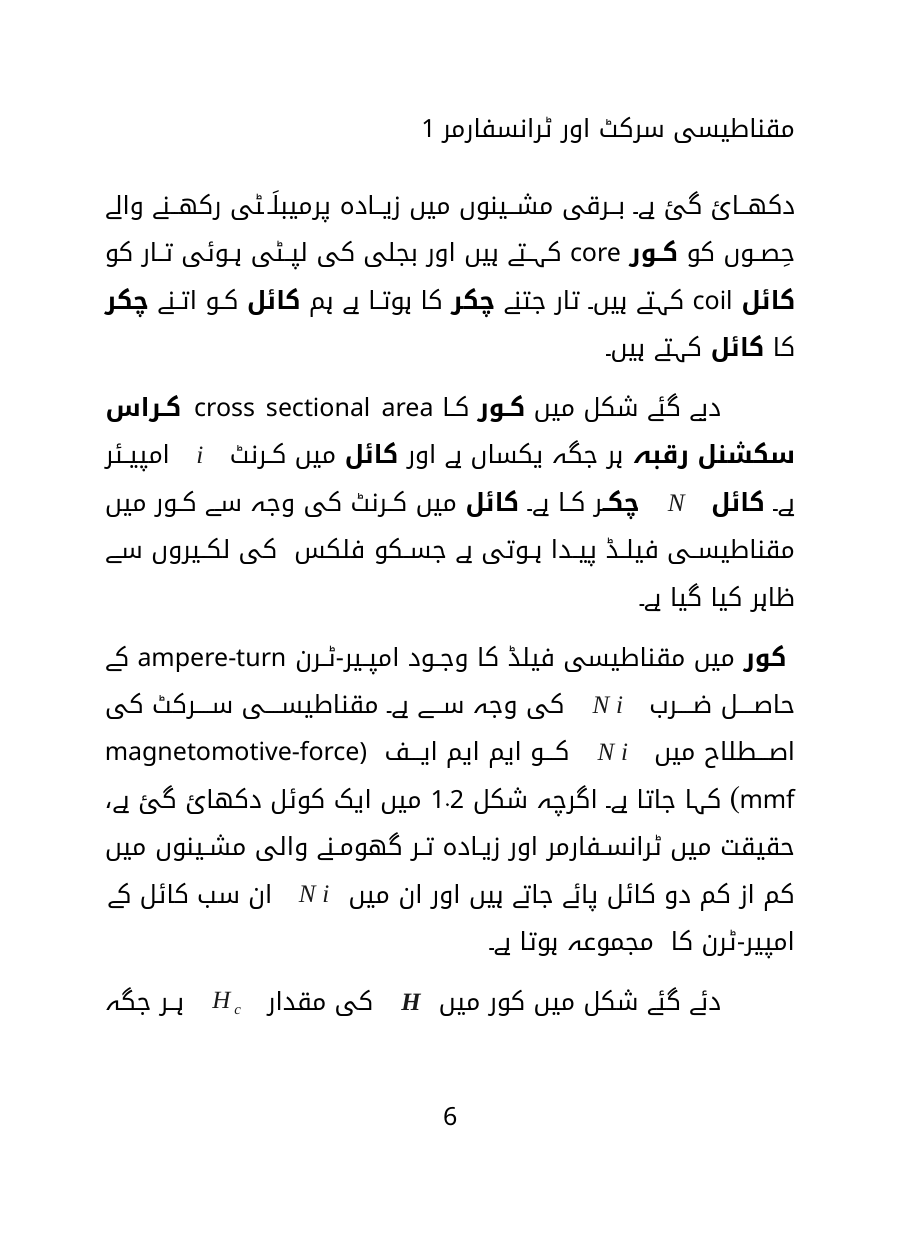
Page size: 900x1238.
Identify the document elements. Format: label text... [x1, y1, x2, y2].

text کور میں مقناطیسی فیلڈ کا وجود امپیر-ٹرن ampere-turn کے حاصل ضرب کی وجہ سے ہے۔ مقناطیسی سرکٹ کی اصطلاح میں کو ایم ایم ایف magnetomotive-force) mmf) کہا جاتا ہے۔ اگرچہ شکل 1.2 میں ایک کوئل دکھائ گئ ہے، حقیقت میں ٹرانسفارمر اور زیادہ تر گھومنے والی مشینوں میں کم از کم دو کائل پائے جاتے ہیں اور ان میں ان سب کائل کے امپیر-ٹرن کا مجموعہ ہوتا ہے۔ [105, 634, 795, 966]
text مقناطیسی سرکٹ کی ایک سادہ مثال شکل 1.2 میں دکھائ گئ ہے۔ برقی مشینوں میں زیادہ پرمیبلَٹی رکھنے والے حِصوں کو کور core کہتے ہیں اور بجلی کی لپٹی ہوئی تار کو کائل coil کہتے ہیں۔ تار جتنے چکر کا ہوتا ہے ہم کائل کو اتنے چکر کا کائل کہتے ہیں۔ [105, 182, 795, 372]
text دیے گئے شکل میں کور کا cross sectional area کراس سکشنل رقبہ ہر جگہ یکساں ہے اور کائل میں کرنٹ امپیئر ہے۔ کائل چکر کا ہے۔ کائل میں کرنٹ کی وجہ سے کور میں مقناطیسی فیلڈ پیدا ہوتی ہے جسکو فلکس کی لکیروں سے ظاہر کیا گیا ہے۔ [105, 384, 795, 621]
text دئے گئے شکل میں کور میں کی مقدار ہر جگہ یکساں ہے۔ لہٰذا کور میں نکتہ دار لکیر پر لائن اِنٹگرل اور کا حاصلِ ضرب ہوگا۔ یہاںکور کی اوسط لمبائ کو واضع کرتی ہے۔ ہم یوں شکل 1.2 کے لئے لکھ سکتے ہیں۔ [105, 978, 795, 1026]
